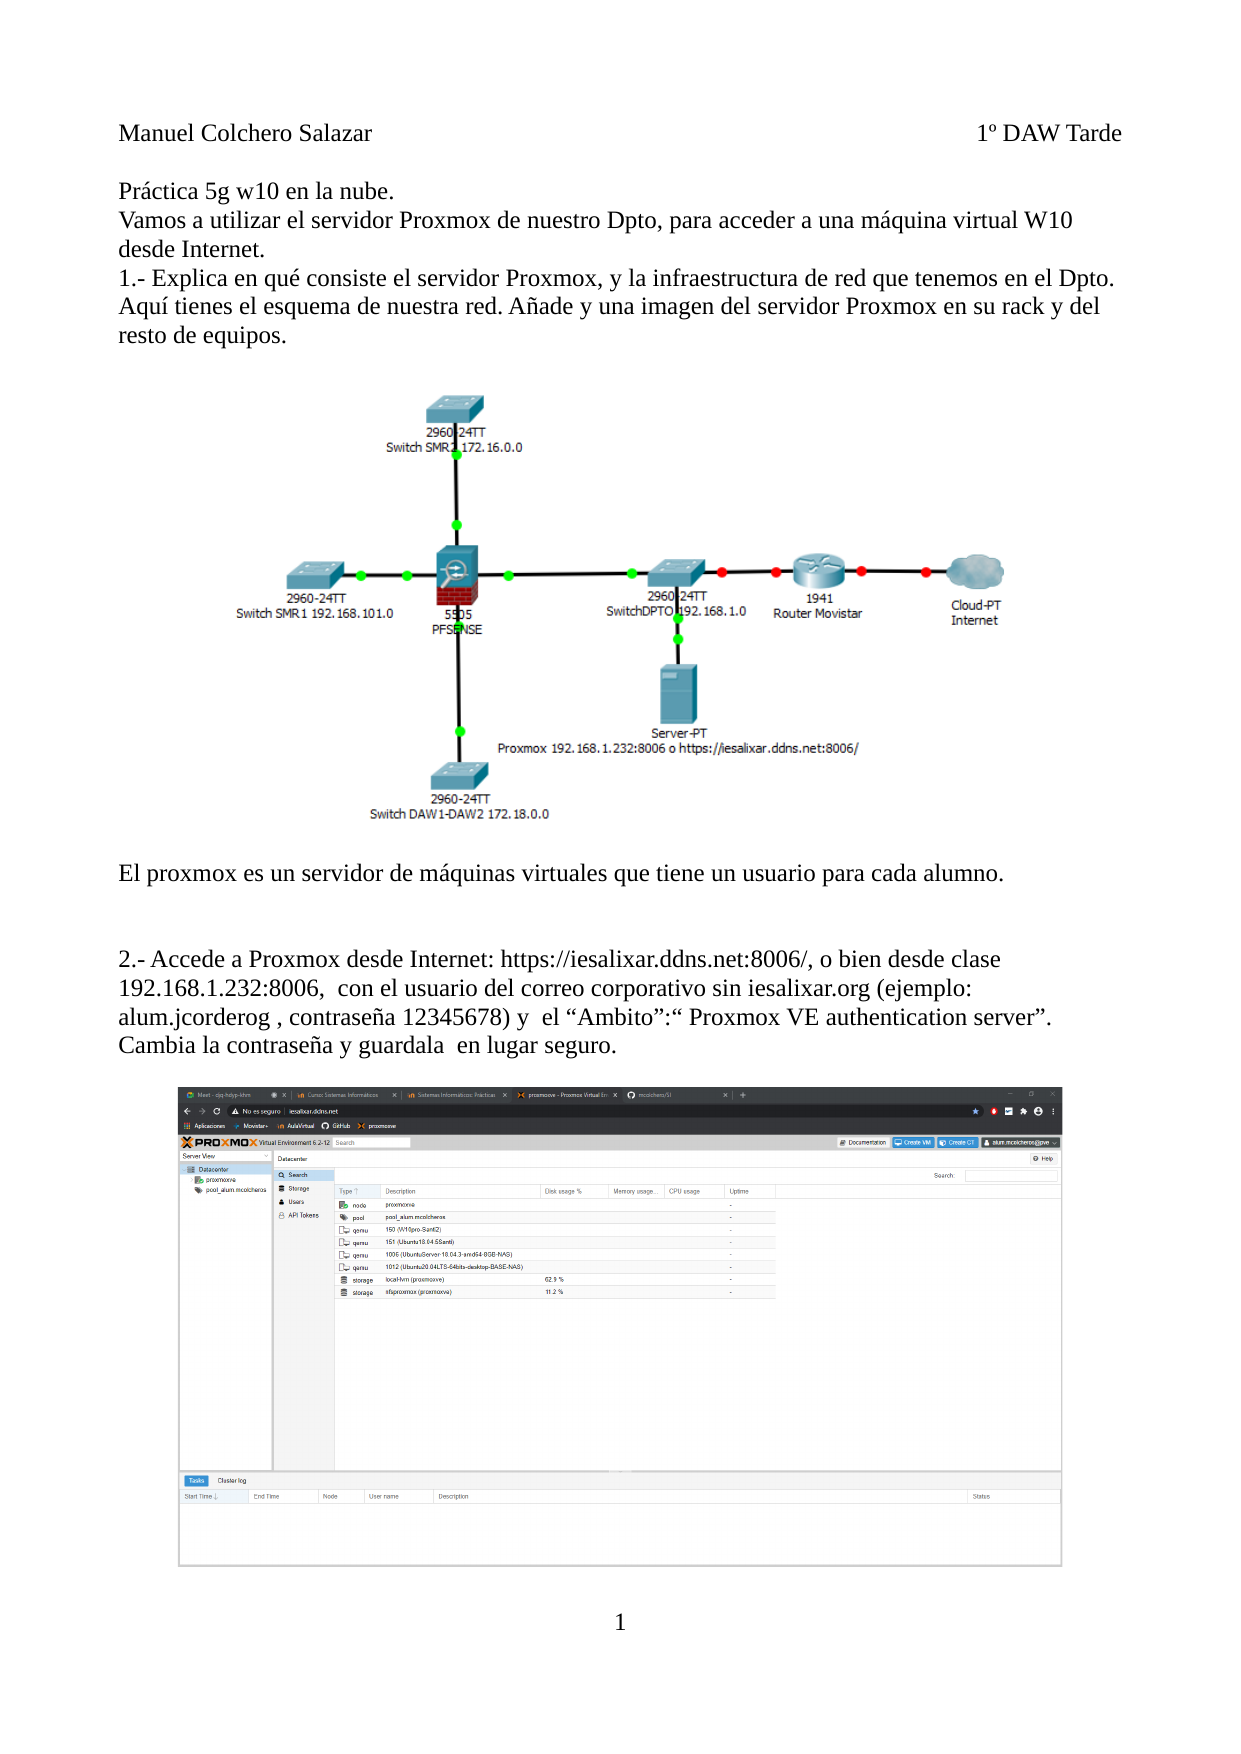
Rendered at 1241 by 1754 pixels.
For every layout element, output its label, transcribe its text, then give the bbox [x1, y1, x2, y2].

text Vamos a utilizar el servidor Proxmox de nuestro Dpto, para acceder a una máquina virtual W10 desde Internet. [118, 205, 1122, 263]
text El proxmox es un servidor de máquinas virtuales que tiene un usuario para cada alumno. [118, 858, 1122, 887]
text 1.- Explica en qué consiste el servidor Proxmox, y la infraestructura de red que tenemos en el Dpto. Aquí tienes el esquema de nuestra red. Añade y una imagen del servidor Proxmox en su rack y del resto de equipos. [118, 263, 1122, 349]
picture [206, 377, 1034, 829]
text Práctica 5g w10 en la nube. [118, 176, 1122, 205]
picture [177, 1087, 1063, 1567]
text 2.- Accede a Proxmox desde Internet: https://iesalixar.ddns.net:8006/, o bien desde clase 192.168.1.232:8006, con el usuario del correo corporativo sin iesalixar.org (ejemplo: alum.jcorderog , contraseña 12345678) y el “Ambito”:“ Proxmox VE authentication server”. Cambia la contraseña y guardala en lugar seguro. [118, 944, 1122, 1059]
